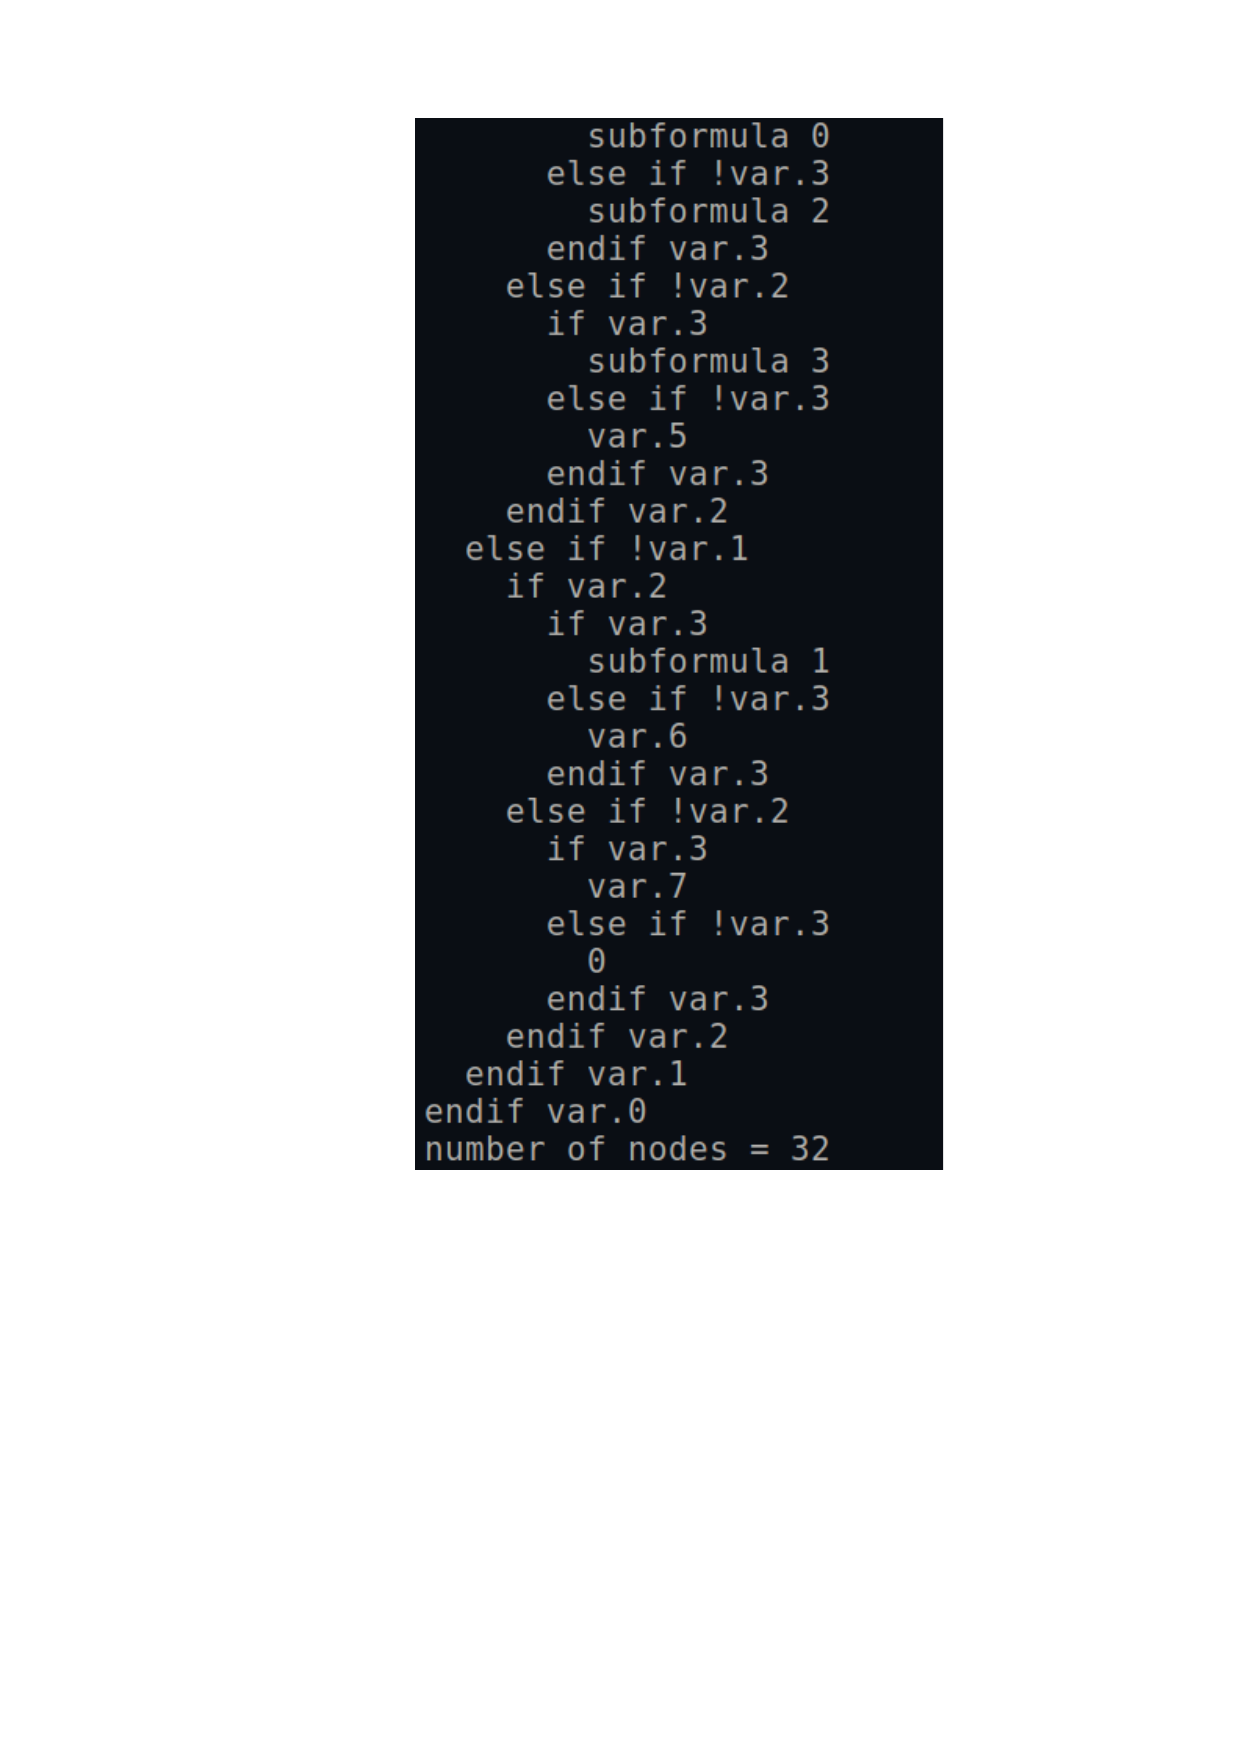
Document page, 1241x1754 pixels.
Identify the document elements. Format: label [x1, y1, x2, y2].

picture [415, 118, 944, 1170]
